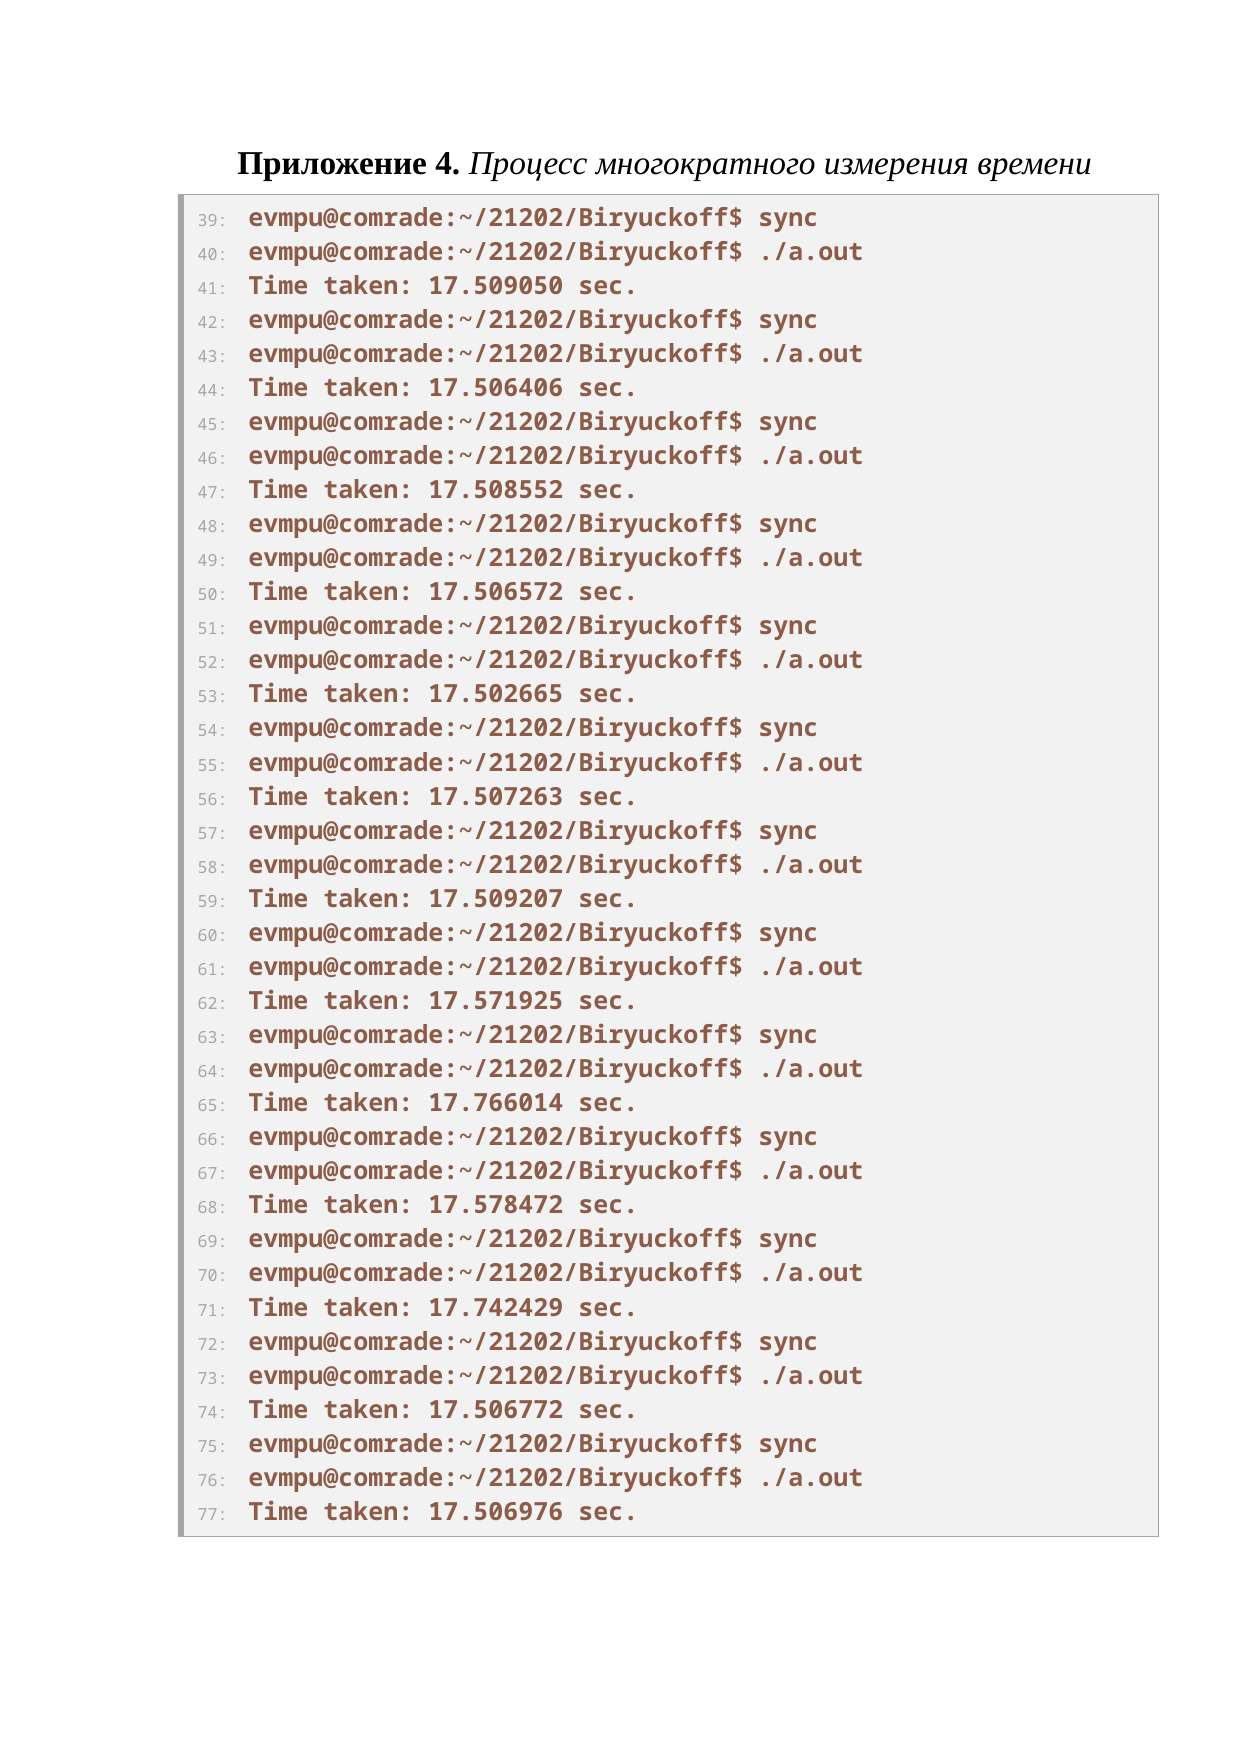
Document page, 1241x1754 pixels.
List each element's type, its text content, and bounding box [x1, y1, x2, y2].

list evmpu@comrade:~/21202/Biryuckoff$ sync [184, 807, 1158, 841]
list evmpu@comrade:~/21202/Biryuckoff$ ./a.out [184, 1352, 1158, 1386]
list evmpu@comrade:~/21202/Biryuckoff$ sync [184, 909, 1158, 943]
list evmpu@comrade:~/21202/Biryuckoff$ ./a.out [184, 1250, 1158, 1284]
list evmpu@comrade:~/21202/Biryuckoff$ sync [184, 195, 1158, 228]
subtitle Приложение 4. Процесс многократного измерения времени [177, 143, 1152, 181]
list Time taken: 17.507263 sec. [184, 773, 1158, 807]
list Time taken: 17.742429 sec. [184, 1284, 1158, 1318]
list evmpu@comrade:~/21202/Biryuckoff$ ./a.out [184, 1454, 1158, 1488]
list evmpu@comrade:~/21202/Biryuckoff$ sync [184, 1318, 1158, 1352]
list Time taken: 17.571925 sec. [184, 977, 1158, 1011]
list evmpu@comrade:~/21202/Biryuckoff$ sync [184, 1420, 1158, 1454]
list evmpu@comrade:~/21202/Biryuckoff$ ./a.out [184, 534, 1158, 569]
list Time taken: 17.506976 sec. [184, 1488, 1158, 1536]
list evmpu@comrade:~/21202/Biryuckoff$ ./a.out [184, 841, 1158, 875]
list evmpu@comrade:~/21202/Biryuckoff$ ./a.out [184, 432, 1158, 466]
list evmpu@comrade:~/21202/Biryuckoff$ ./a.out [184, 943, 1158, 977]
list evmpu@comrade:~/21202/Biryuckoff$ sync [184, 398, 1158, 432]
list evmpu@comrade:~/21202/Biryuckoff$ sync [184, 296, 1158, 330]
list Time taken: 17.506772 sec. [184, 1386, 1158, 1420]
list evmpu@comrade:~/21202/Biryuckoff$ sync [184, 1011, 1158, 1046]
list Time taken: 17.502665 sec. [184, 671, 1158, 705]
list Time taken: 17.578472 sec. [184, 1182, 1158, 1216]
list evmpu@comrade:~/21202/Biryuckoff$ ./a.out [184, 330, 1158, 364]
list Time taken: 17.506406 sec. [184, 364, 1158, 398]
list evmpu@comrade:~/21202/Biryuckoff$ ./a.out [184, 1148, 1158, 1182]
list evmpu@comrade:~/21202/Biryuckoff$ sync [184, 1216, 1158, 1250]
list Time taken: 17.509050 sec. [184, 262, 1158, 296]
list Time taken: 17.509207 sec. [184, 875, 1158, 909]
list evmpu@comrade:~/21202/Biryuckoff$ ./a.out [184, 637, 1158, 671]
list evmpu@comrade:~/21202/Biryuckoff$ sync [184, 603, 1158, 637]
list evmpu@comrade:~/21202/Biryuckoff$ ./a.out [184, 1046, 1158, 1079]
list evmpu@comrade:~/21202/Biryuckoff$ sync [184, 501, 1158, 534]
list evmpu@comrade:~/21202/Biryuckoff$ sync [184, 1114, 1158, 1148]
list evmpu@comrade:~/21202/Biryuckoff$ sync [184, 705, 1158, 739]
list Time taken: 17.506572 sec. [184, 569, 1158, 603]
list evmpu@comrade:~/21202/Biryuckoff$ ./a.out [184, 228, 1158, 262]
list evmpu@comrade:~/21202/Biryuckoff$ ./a.out [184, 739, 1158, 773]
list Time taken: 17.508552 sec. [184, 466, 1158, 501]
list Time taken: 17.766014 sec. [184, 1079, 1158, 1114]
